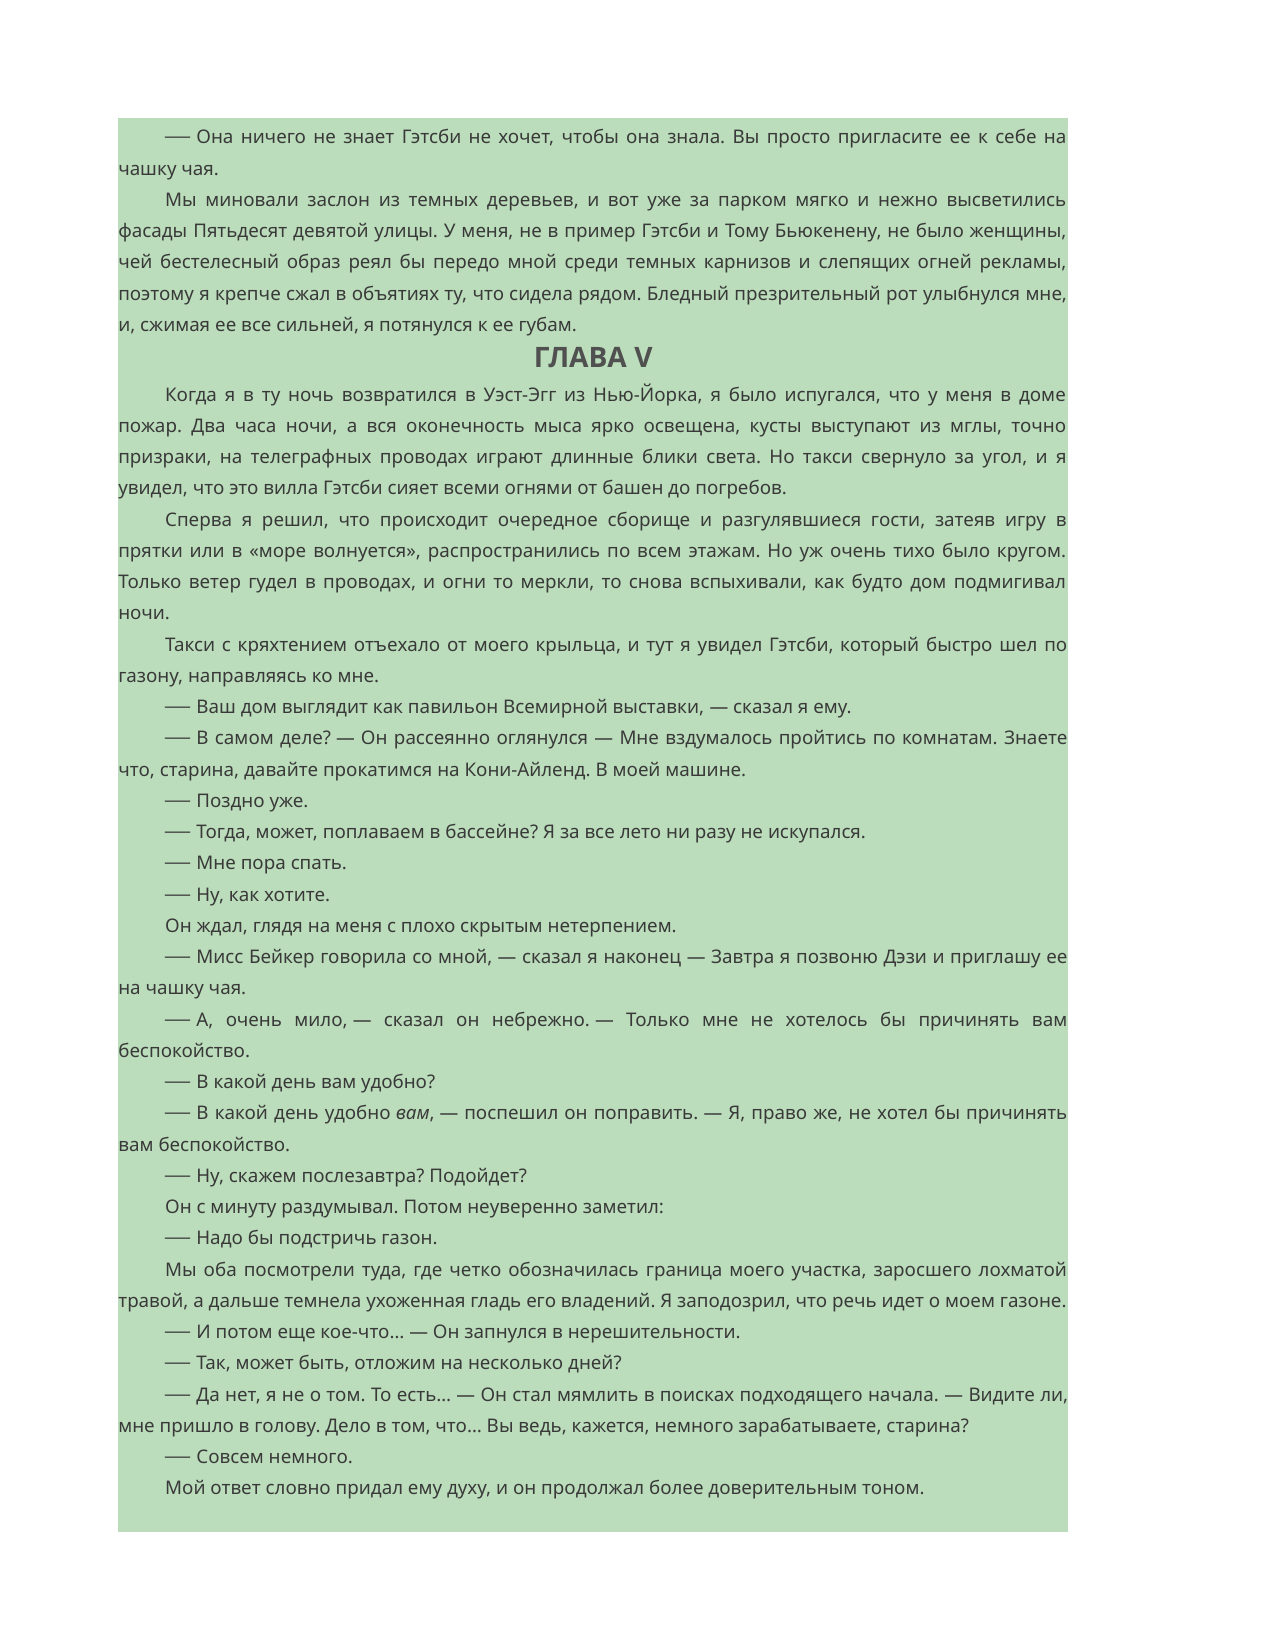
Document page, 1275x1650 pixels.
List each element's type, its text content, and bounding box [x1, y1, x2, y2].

text Мой ответ словно придал ему духу, и он продолжал более доверительным тоном. [118, 1469, 1068, 1500]
text — Так, может быть, отложим на несколько дней? [118, 1344, 1068, 1375]
text — Надо бы подстричь газон. [118, 1219, 1068, 1250]
text — В самом деле? — Он рассеянно оглянулся — Мне вздумалось пройтись по комнатам. Знаете что, старина, давайте прокатимся на Кони-Айленд. В моей машине. [118, 719, 1068, 781]
text — Ваш дом выглядит как павильон Всемирной выставки, — сказал я ему. [118, 688, 1068, 719]
text — Совсем немного. [118, 1438, 1068, 1469]
subtitle ГЛАВА V [118, 337, 1068, 375]
text — Тогда, может, поплаваем в бассейне? Я за все лето ни разу не искупался. [118, 813, 1068, 844]
text — Она ничего не знает Гэтсби не хочет, чтобы она знала. Вы просто пригласите ее к себе на чашку чая. [118, 118, 1068, 181]
text Мы оба посмотрели туда, где четко обозначилась граница моего участка, заросшего лохматой травой, а дальше темнела ухоженная гладь его владений. Я заподозрил, что речь идет о моем газоне. [118, 1250, 1068, 1313]
text Сперва я решил, что происходит очередное сборище и разгулявшиеся гости, затеяв игру в прятки или в «море волнуется», распространились по всем этажам. Но уж очень тихо было кругом. Только ветер гудел в проводах, и огни то меркли, то снова вспыхивали, как будто дом подмигивал ночи. [118, 500, 1068, 625]
text — Да нет, я не о том. То есть… — Он стал мямлить в поисках подходящего начала. — Видите ли, мне пришло в голову. Дело в том, что… Вы ведь, кажется, немного зарабатываете, старина? [118, 1375, 1068, 1438]
text — И потом еще кое-что… — Он запнулся в нерешительности. [118, 1313, 1068, 1344]
text — Поздно уже. [118, 781, 1068, 813]
text Такси с кряхтением отъехало от моего крыльца, и тут я увидел Гэтсби, который быстро шел по газону, направляясь ко мне. [118, 625, 1068, 688]
text Он ждал, глядя на меня с плохо скрытым нетерпением. [118, 906, 1068, 938]
text — А, очень мило, — сказал он небрежно. — Только мне не хотелось бы причинять вам беспокойство. [118, 1000, 1068, 1063]
text — Мне пора спать. [118, 844, 1068, 875]
text Когда я в ту ночь возвратился в Уэст-Эгг из Нью-Йорка, я было испугался, что у меня в доме пожар. Два часа ночи, а вся оконечность мыса ярко освещена, кусты выступают из мглы, точно призраки, на телеграфных проводах играют длинные блики света. Но такси свернуло за угол, и я увидел, что это вилла Гэтсби сияет всеми огнями от башен до погребов. [118, 375, 1068, 500]
text — Ну, скажем послезавтра? Подойдет? [118, 1156, 1068, 1188]
text Мы миновали заслон из темных деревьев, и вот уже за парком мягко и нежно высветились фасады Пятьдесят девятой улицы. У меня, не в пример Гэтсби и Тому Бьюкенену, не было женщины, чей бестелесный образ реял бы передо мной среди темных карнизов и слепящих огней рекламы, поэтому я крепче сжал в объятиях ту, что сидела рядом. Бледный презрительный рот улыбнулся мне, и, сжимая ее все сильней, я потянулся к ее губам. [118, 181, 1068, 337]
text — В какой день вам удобно? [118, 1063, 1068, 1094]
text — Мисс Бейкер говорила со мной, — сказал я наконец — Завтра я позвоню Дэзи и приглашу ее на чашку чая. [118, 938, 1068, 1000]
text — В какой день удобно вам, — поспешил он поправить. — Я, право же, не хотел бы причинять вам беспокойство. [118, 1094, 1068, 1156]
text — Ну, как хотите. [118, 875, 1068, 906]
text Он с минуту раздумывал. Потом неуверенно заметил: [118, 1188, 1068, 1219]
